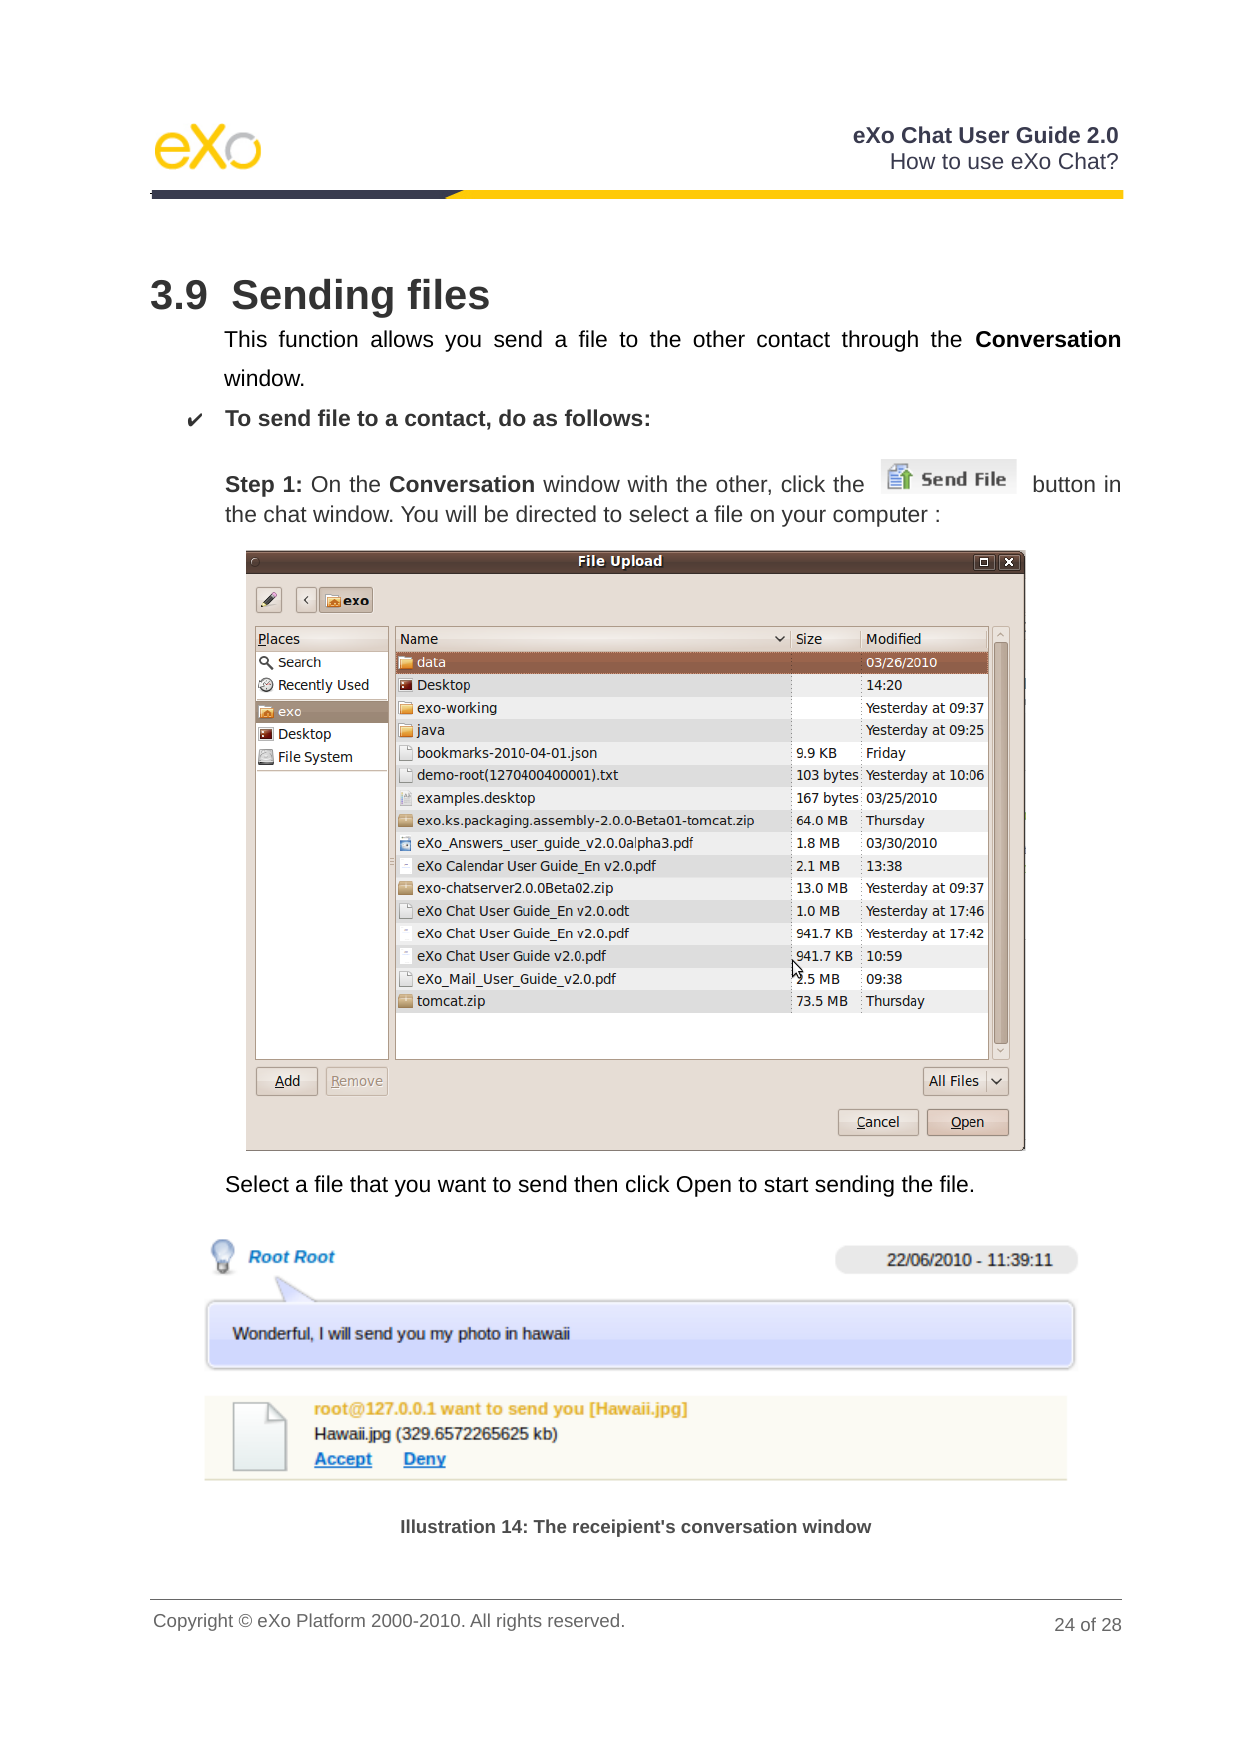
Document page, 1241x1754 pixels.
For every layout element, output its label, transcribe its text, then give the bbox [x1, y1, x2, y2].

subtitle Sending files [150, 271, 1122, 318]
list Step 1: On the Conversation window with the other, click the button in the chat window. You will be directed to select a file on your computer : [187, 452, 1122, 528]
picture [246, 550, 1026, 1151]
picture [880, 459, 1017, 494]
list To send file to a contact, do as follows: [187, 405, 1122, 431]
picture [155, 123, 262, 170]
picture [194, 1224, 1085, 1487]
list Illustration 14: The receipient's conversation window [187, 1299, 1085, 1538]
list Select a file that you want to send then click Open to start sending the file. [187, 535, 1122, 1198]
picture [151, 190, 1124, 199]
text This function allows you send a file to the other contact through the Conversation window. [224, 326, 1122, 392]
